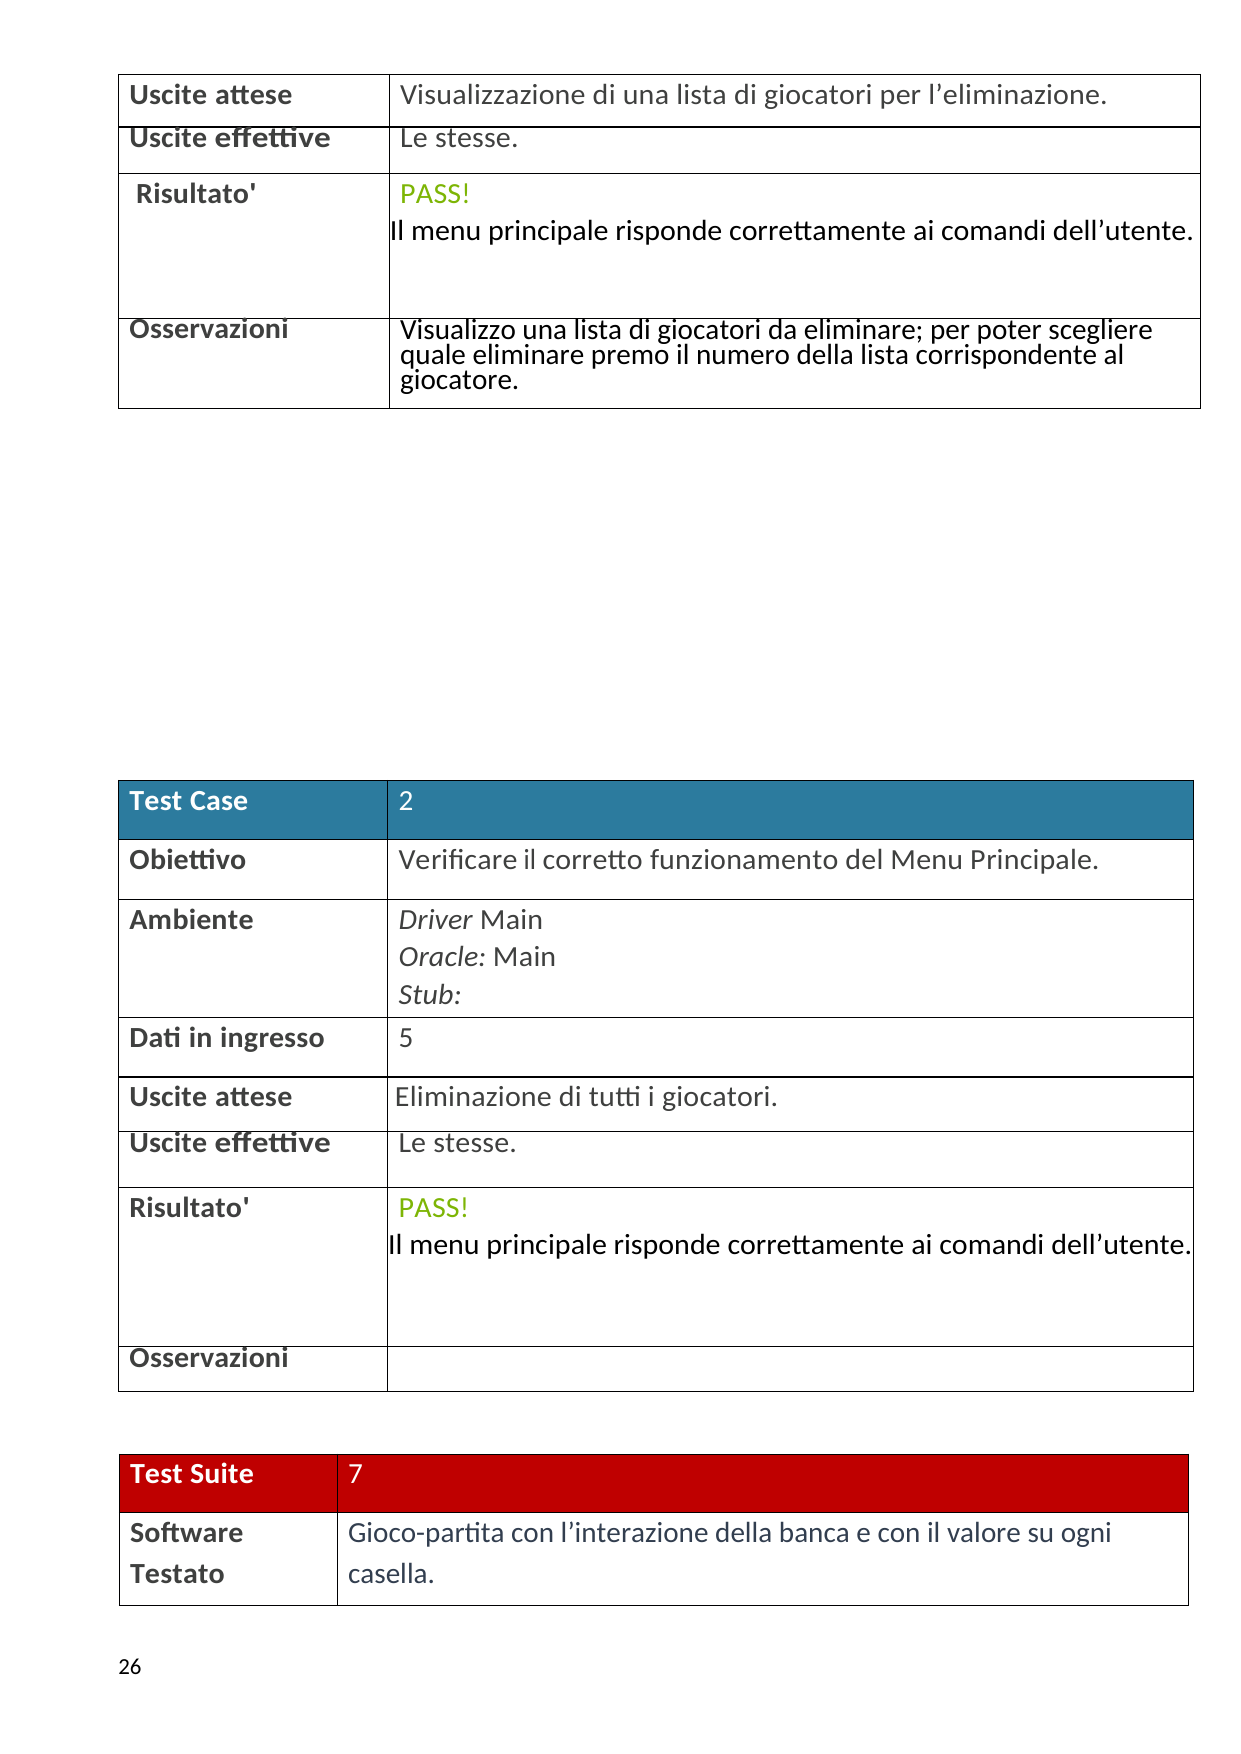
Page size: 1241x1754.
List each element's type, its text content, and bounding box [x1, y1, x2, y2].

table_cell [388, 1347, 1193, 1391]
table_cell Risultato' [119, 174, 389, 318]
table_cell Le stesse. [390, 128, 1200, 173]
table_header 7 [338, 1455, 1188, 1512]
table_cell Osservazioni [119, 319, 389, 407]
table_cell Driver Main Oracle: Main Stub: [388, 900, 1193, 1017]
table_cell PASS! Il menu principale risponde correttamente ai comandi dell’utente. [390, 174, 1200, 318]
table_cell Osservazioni [119, 1347, 387, 1391]
table_cell Software Testato [120, 1513, 337, 1604]
table_cell Uscite effettive [119, 128, 389, 173]
table_cell Dati in ingresso [119, 1018, 387, 1076]
table_cell PASS! Il menu principale risponde correttamente ai comandi dell’utente. [388, 1188, 1193, 1346]
table_cell Le stesse. [388, 1132, 1193, 1187]
table_cell Eliminazione di tutti i giocatori. [388, 1078, 1193, 1131]
table_cell Ambiente [119, 900, 387, 1017]
table_cell Verificare il corretto funzionamento del Menu Principale. [388, 840, 1193, 899]
table_header Test Suite [120, 1455, 337, 1512]
table_cell Uscite attese [119, 1078, 387, 1131]
table_cell 5 [388, 1018, 1193, 1076]
table_cell Visualizzazione di una lista di giocatori per l’eliminazione. [390, 75, 1200, 126]
table_cell Obiettivo [119, 840, 387, 899]
table_header Test Case [119, 781, 387, 839]
table_cell Visualizzo una lista di giocatori da eliminare; per poter scegliere quale eliminare premo il numero della lista corrispondente al giocatore. [390, 319, 1200, 407]
table_cell Uscite effettive [119, 1132, 387, 1187]
table_cell Gioco-partita con l’interazione della banca e con il valore su ogni casella. [338, 1513, 1188, 1604]
table_cell Uscite attese [119, 75, 389, 126]
table_header 2 [388, 781, 1193, 839]
table_cell Risultato' [119, 1188, 387, 1346]
